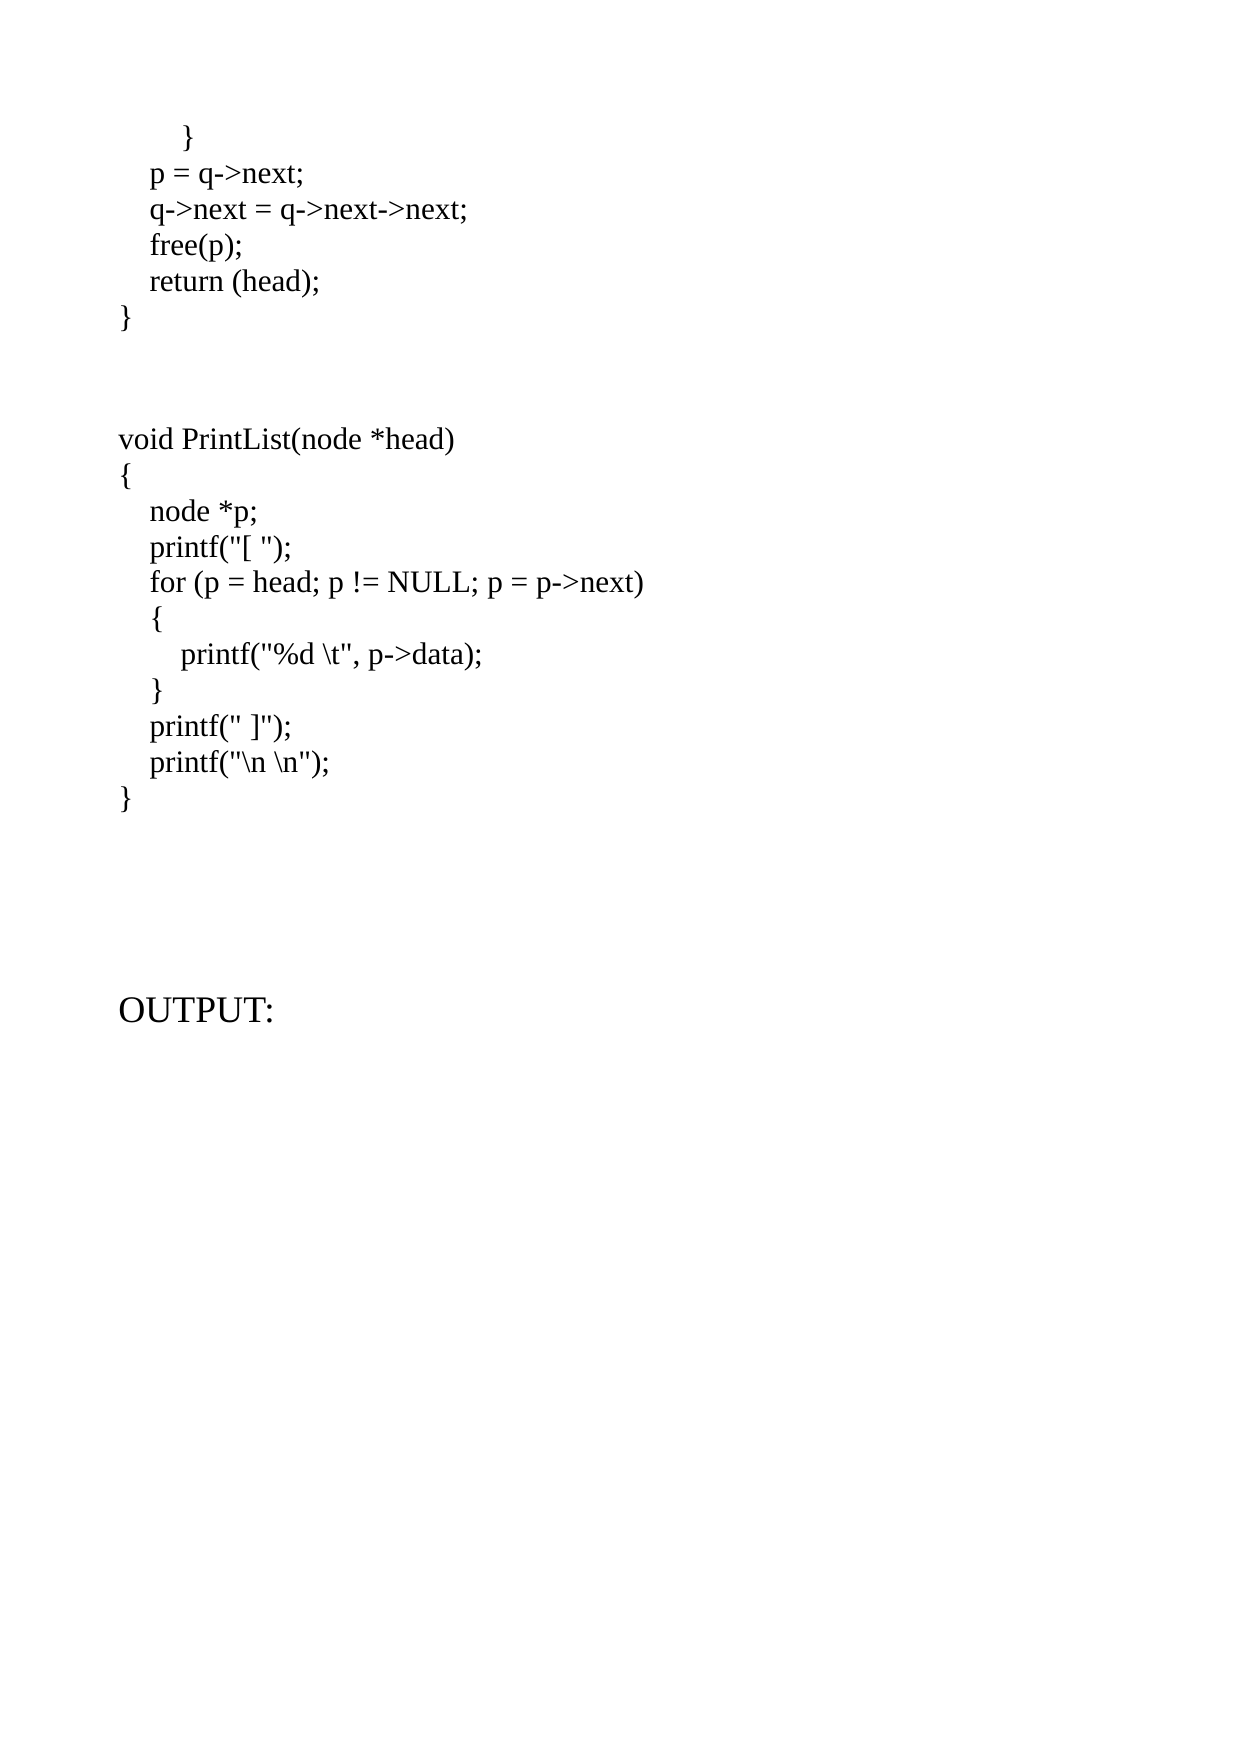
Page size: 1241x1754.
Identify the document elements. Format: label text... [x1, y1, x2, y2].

text } [118, 118, 1122, 154]
text printf("\n \n"); [118, 743, 1122, 779]
text OUTPUT: [118, 988, 1122, 1031]
text void PrintList(node *head) [118, 420, 1122, 456]
text return (head); [118, 262, 1122, 298]
text node *p; [118, 492, 1122, 528]
text } [118, 298, 1122, 334]
text free(p); [118, 226, 1122, 262]
text { [118, 456, 1122, 492]
text printf(" ]"); [118, 707, 1122, 743]
text printf("%d \t", p->data); [118, 636, 1122, 672]
text } [118, 779, 1122, 815]
text } [118, 672, 1122, 707]
text for (p = head; p != NULL; p = p->next) [118, 564, 1122, 600]
text p = q->next; [118, 154, 1122, 190]
text printf("[ "); [118, 528, 1122, 564]
text q->next = q->next->next; [118, 190, 1122, 226]
text { [118, 600, 1122, 636]
